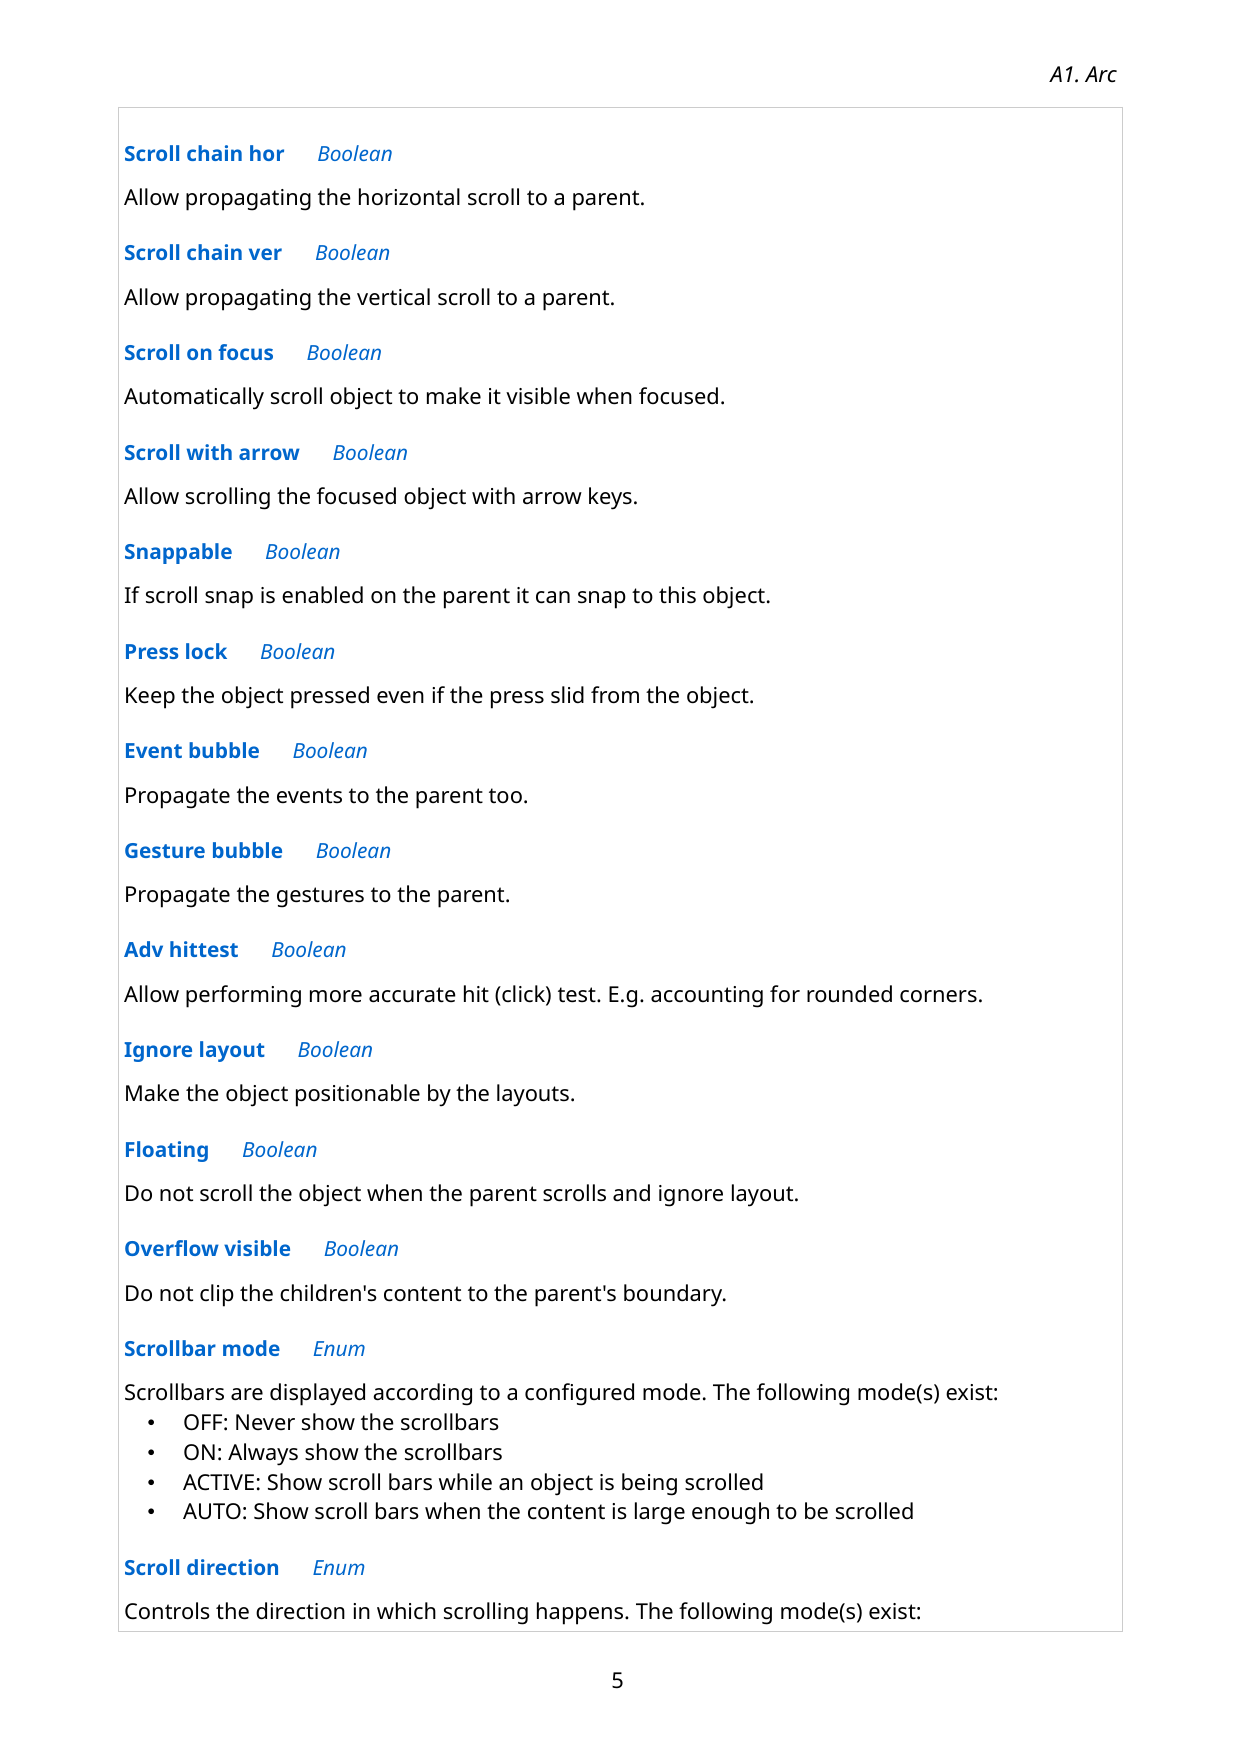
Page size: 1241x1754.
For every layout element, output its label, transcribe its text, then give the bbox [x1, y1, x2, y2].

table_cell Hidden EXPRESSION (boolean) Make the object hidden. Hidden flag type Enum Here we can choose whether the Hidden flag state will be calculated from the Expression or not. Clickable EXPRESSION (boolean) Make the object clickable by input devices. Clickable flag type Enum Here we can choose whether the Clickable flag state will be calculated from the Expression or not. Click focusable Boolean Add focused state to the object when clicked. Checkable Boolean Toggle checked state when the object is clicked. Scrollable Boolean Make the object scrollable. Scroll elastic Boolean Allow scrolling inside but with slower speed. Scroll momentum Boolean Make the object scroll further when "thrown". Scroll one Boolean Allow scrolling only one snappable children. Scroll chain hor Boolean Allow propagating the horizontal scroll to a parent. Scroll chain ver Boolean Allow propagating the vertical scroll to a parent. Scroll on focus Boolean Automatically scroll object to make it visible when focused. Scroll with arrow Boolean Allow scrolling the focused object with arrow keys. Snappable Boolean If scroll snap is enabled on the parent it can snap to this object. Press lock Boolean Keep the object pressed even if the press slid from the object. Event bubble Boolean Propagate the events to the parent too. Gesture bubble Boolean Propagate the gestures to the parent. Adv hittest Boolean Allow performing more accurate hit (click) test. E.g. accounting for rounded corners. Ignore layout Boolean Make the object positionable by the layouts. Floating Boolean Do not scroll the object when the parent scrolls and ignore layout. Overflow visible Boolean Do not clip the children's content to the parent's boundary. Scrollbar mode Enum Scrollbars are displayed according to a configured mode. The following mode(s) exist: OFF: Never show the scrollbars ON: Always show the scrollbars ACTIVE: Show scroll bars while an object is being scrolled AUTO: Show scroll bars when the content is large enough to be scrolled Scroll direction Enum Controls the direction in which scrolling happens. The following mode(s) exist: NONE: no scroll TOP: only scroll up LEFT: only scroll left BOTTOM: only scroll down RIGHT: only scroll right HOR: only scroll horizontally VER: only scroll vertically ALL: scroll any directions Scroll snap X Enum The children of an object can be snapped according to specific rules when scrolling ends. An object can align snapped children in four ways: NONE: Snapping is disabled. (default) START: Align the children to the left side of a scrolled object END: Align the children to the right side of a scrolled object CENTER: Align the children to the center of a scrolled object Scroll snap Y Enum The children of an object can be snapped according to specific rules when scrolling ends. An object can align snapped children in four ways: NONE: Snapping is disabled. (default) START: Align the children to the top side of a scrolled object END: Align the children to the bottom side of a scrolled object CENTER: Align the children to the center of a scrolled object [119, 108, 1122, 1631]
